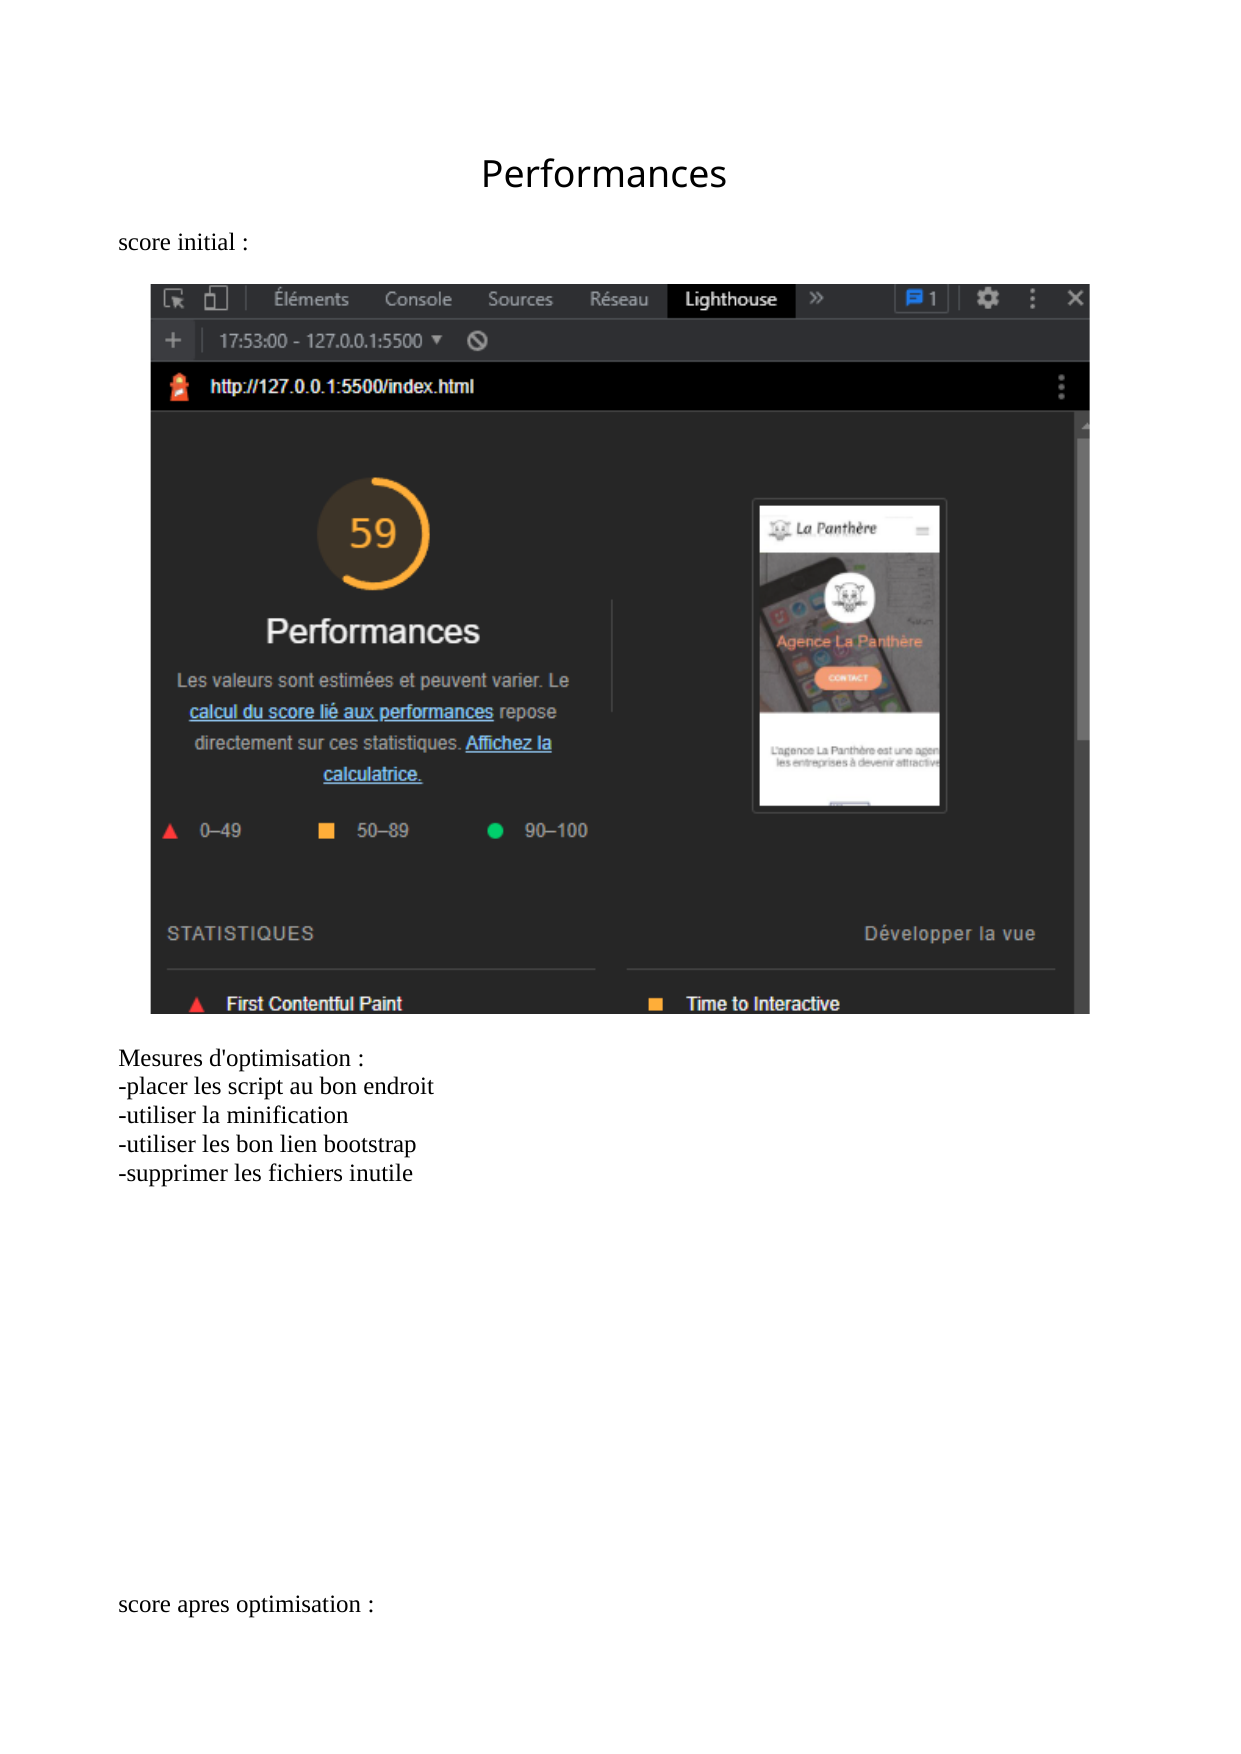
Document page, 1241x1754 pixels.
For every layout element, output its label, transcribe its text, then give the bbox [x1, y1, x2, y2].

text score apres optimisation : [118, 1589, 1122, 1618]
text -supprimer les fichiers inutile [118, 1158, 1122, 1186]
picture [150, 284, 1090, 1014]
text -placer les script au bon endroit [118, 1071, 1122, 1100]
text -utiliser la minification [118, 1100, 1122, 1129]
text -utiliser les bon lien bootstrap [118, 1129, 1122, 1158]
text Mesures d'optimisation : [118, 1043, 1122, 1071]
text score initial : [118, 227, 1122, 255]
text Performances [118, 147, 1122, 198]
